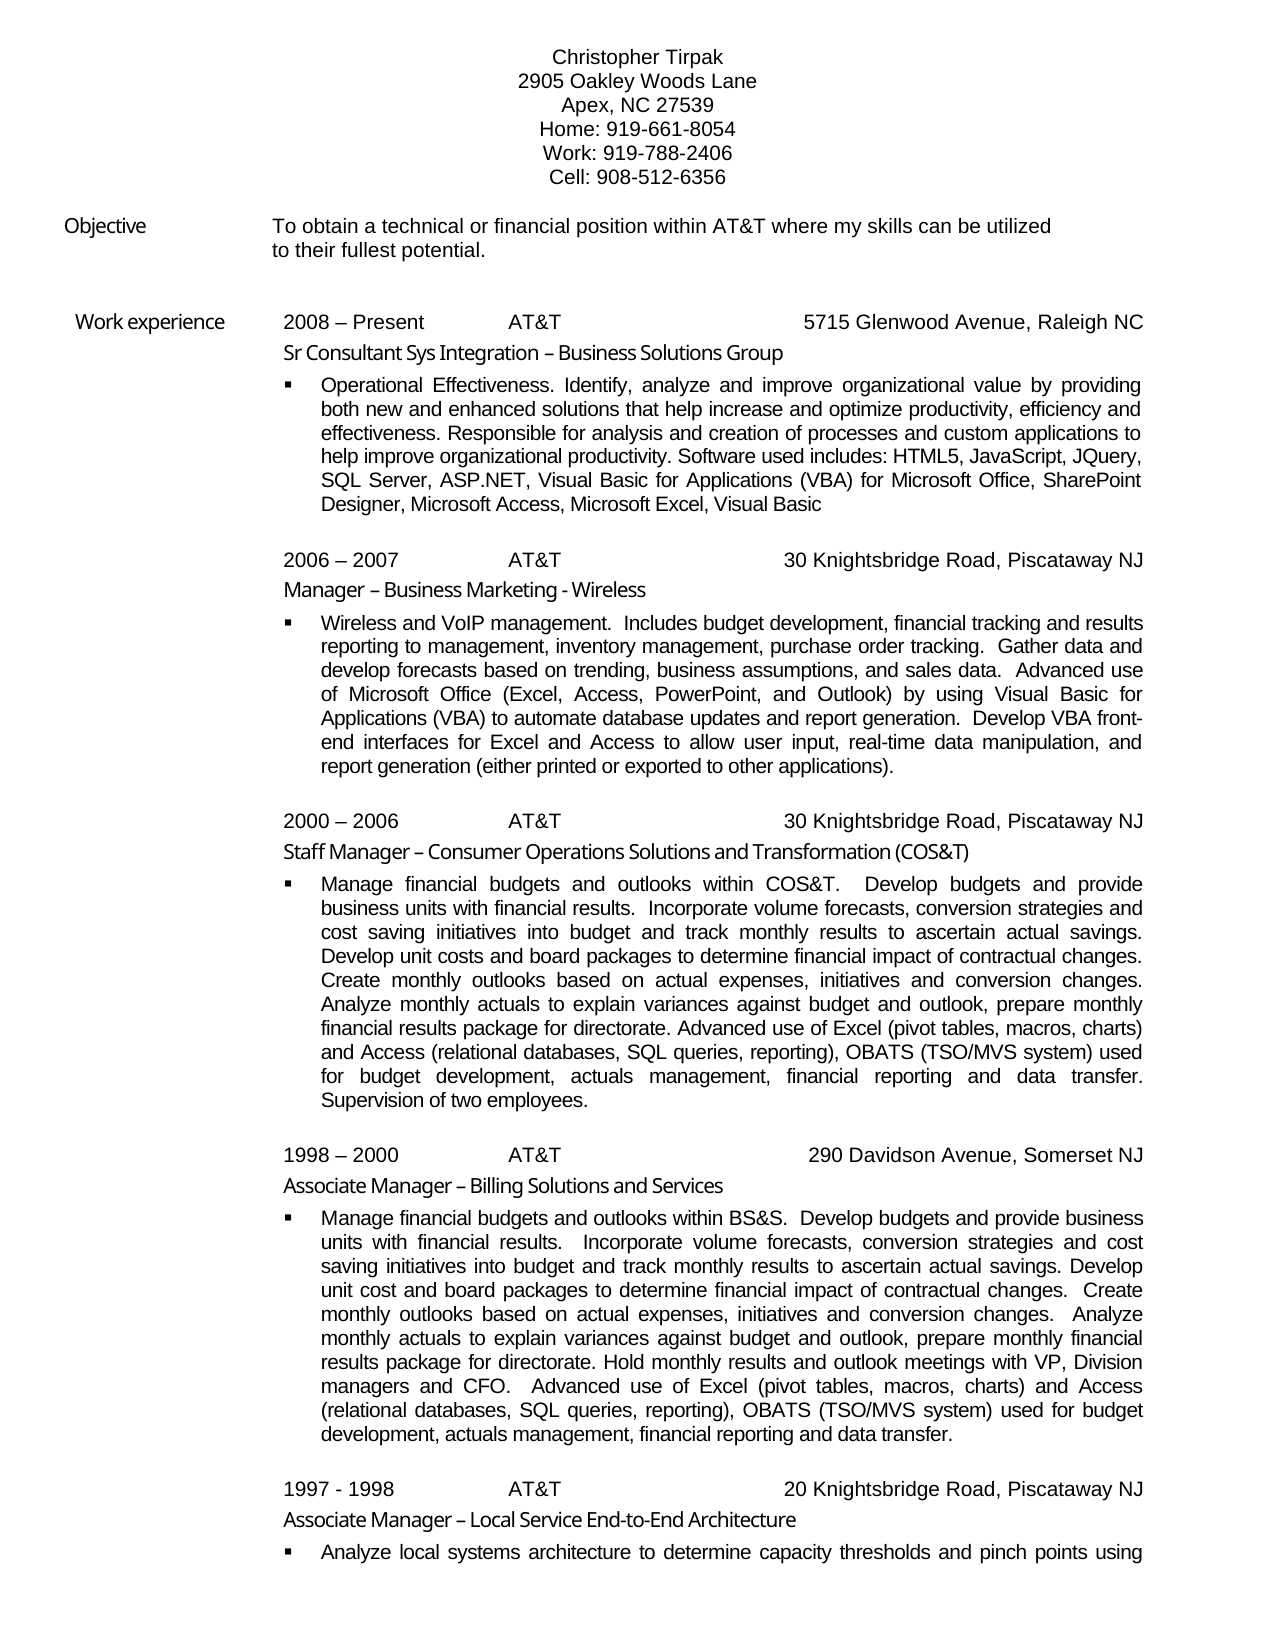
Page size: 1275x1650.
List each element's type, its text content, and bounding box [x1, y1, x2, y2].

text 2905 Oakley Woods Lane [75, 69, 1200, 93]
table_cell 2008 – Present AT&T 5715 Glenwood Avenue, Raleigh NC Sr Consultant Sys Integration – Business Solutions Group Operational Effectiveness. Identify, analyze and improve organizational value by providing both new and enhanced solutions that help increase and optimize productivity, efficiency and effectiveness. Responsible for analysis and creation of processes and custom applications to help improve organizational productivity. Software used includes: HTML5, JavaScript, JQuery, SQL Server, ASP.NET, Visual Basic for Applications (VBA) for Microsoft Office, SharePoint Designer, Microsoft Access, Microsoft Excel, Visual Basic 2006 – 2007 AT&T 30 Knightsbridge Road, Piscataway NJ Manager – Business Marketing - Wireless Wireless and VoIP management. Includes budget development, financial tracking and results reporting to management, inventory management, purchase order tracking. Gather data and develop forecasts based on trending, business assumptions, and sales data. Advanced use of Microsoft Office (Excel, Access, PowerPoint, and Outlook) by using Visual Basic for Applications (VBA) to automate database updates and report generation. Develop VBA front-end interfaces for Excel and Access to allow user input, real-time data manipulation, and report generation (either printed or exported to other applications). 2000 – 2006 AT&T 30 Knightsbridge Road, Piscataway NJ Staff Manager – Consumer Operations Solutions and Transformation (COS&T) Manage financial budgets and outlooks within COS&T. Develop budgets and provide business units with financial results. Incorporate volume forecasts, conversion strategies and cost saving initiatives into budget and track monthly results to ascertain actual savings. Develop unit costs and board packages to determine financial impact of contractual changes. Create monthly outlooks based on actual expenses, initiatives and conversion changes. Analyze monthly actuals to explain variances against budget and outlook, prepare monthly financial results package for directorate. Advanced use of Excel (pivot tables, macros, charts) and Access (relational databases, SQL queries, reporting), OBATS (TSO/MVS system) used for budget development, actuals management, financial reporting and data transfer. Supervision of two employees. 1998 – 2000 AT&T 290 Davidson Avenue, Somerset NJ Associate Manager – Billing Solutions and Services Manage financial budgets and outlooks within BS&S. Develop budgets and provide business units with financial results. Incorporate volume forecasts, conversion strategies and cost saving initiatives into budget and track monthly results to ascertain actual savings. Develop unit cost and board packages to determine financial impact of contractual changes. Create monthly outlooks based on actual expenses, initiatives and conversion changes. Analyze monthly actuals to explain variances against budget and outlook, prepare monthly financial results package for directorate. Hold monthly results and outlook meetings with VP, Division managers and CFO. Advanced use of Excel (pivot tables, macros, charts) and Access (relational databases, SQL queries, reporting), OBATS (TSO/MVS system) used for budget development, actuals management, financial reporting and data transfer. 1997 - 1998 AT&T 20 Knightsbridge Road, Piscataway NJ Associate Manager – Local Service End-to-End Architecture Analyze local systems architecture to determine capacity thresholds and pinch points using [272, 285, 1153, 1564]
table_header To obtain a technical or financial position within AT&T where my skills can be utilized to their fullest potential. [272, 189, 1061, 284]
table_header [1061, 189, 1153, 284]
text Apex, NC 27539 [75, 93, 1200, 117]
table_cell Work experience [64, 285, 272, 1564]
table_header Objective [64, 189, 272, 284]
text Work: 919-788-2406 [75, 141, 1200, 165]
text Cell: 908-512-6356 [75, 165, 1200, 189]
subtitle Christopher Tirpak [75, 45, 1200, 69]
text Home: 919-661-8054 [75, 117, 1200, 141]
